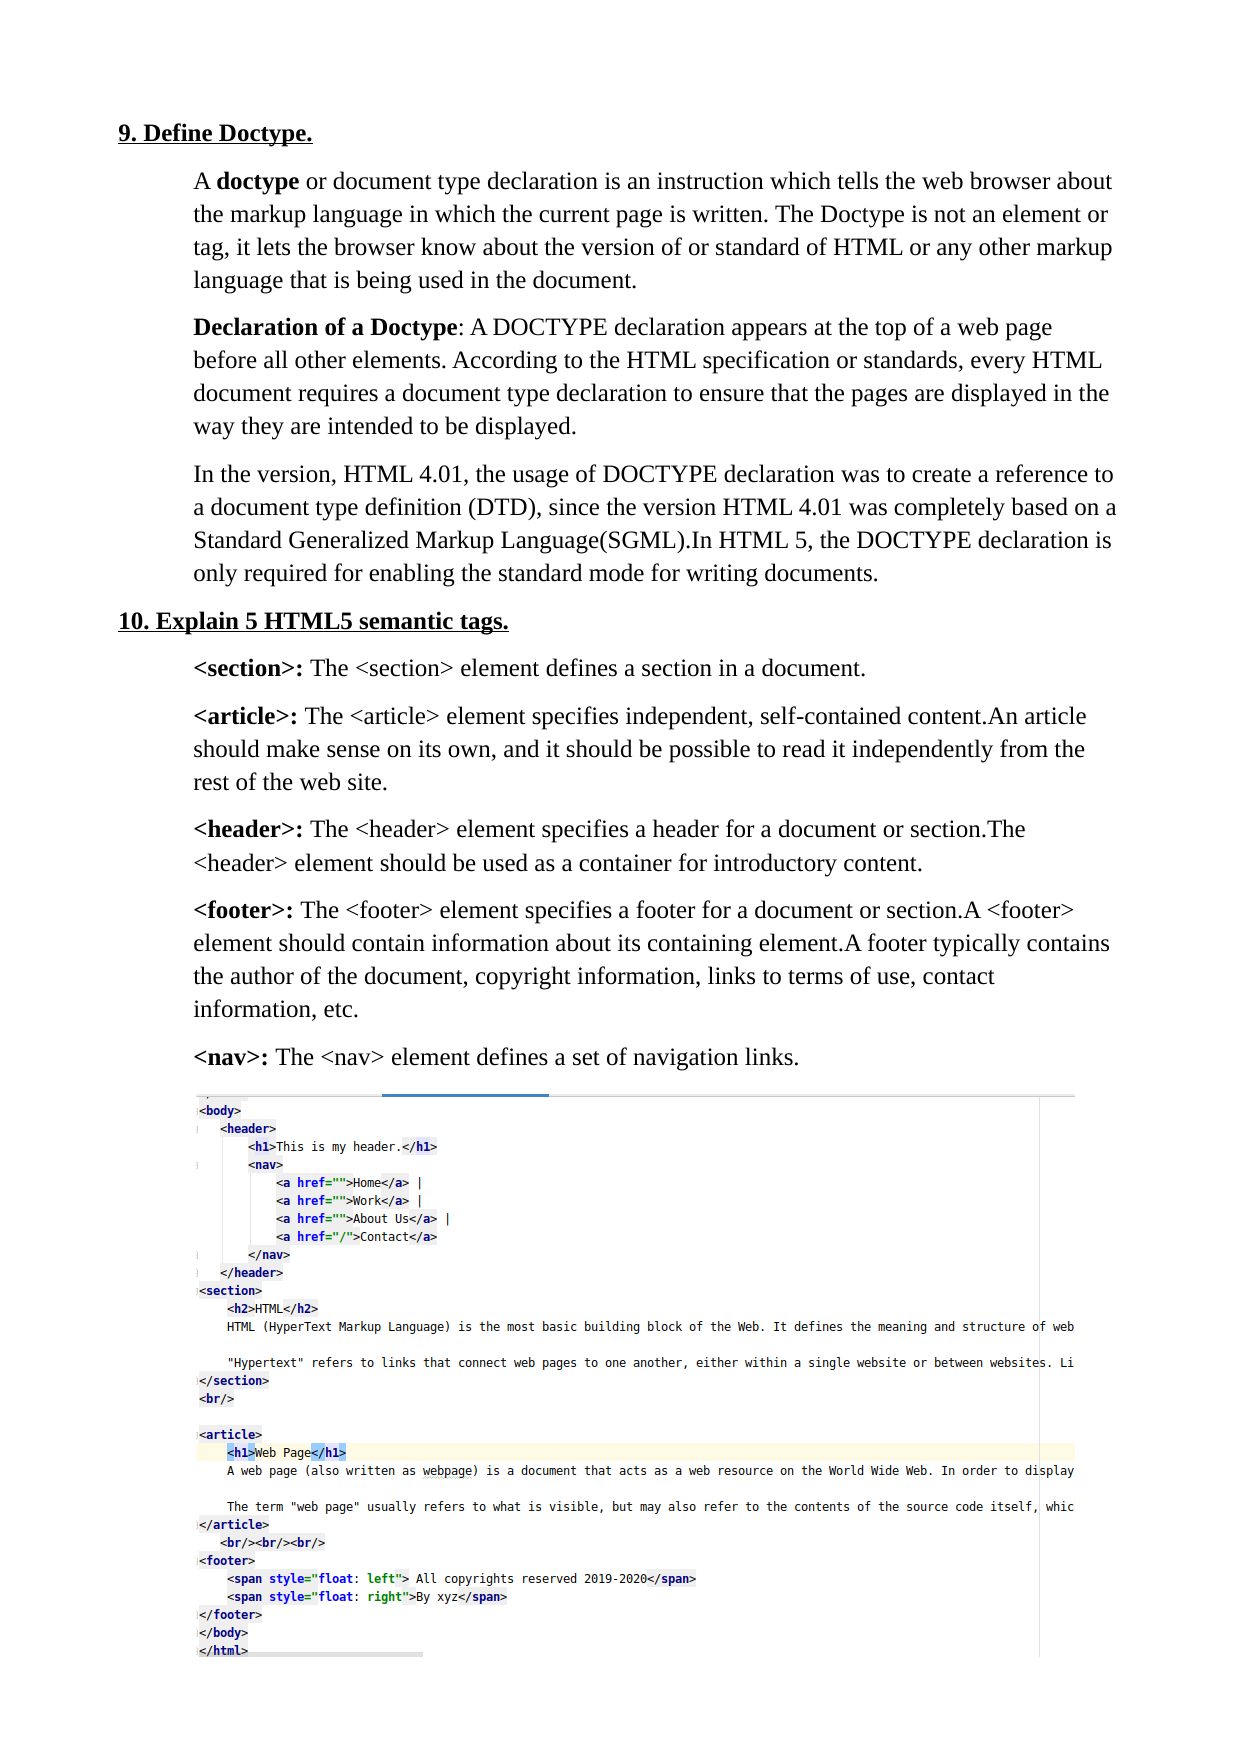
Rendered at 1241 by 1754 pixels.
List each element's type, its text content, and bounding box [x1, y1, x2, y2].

list <footer>: The <footer> element specifies a footer for a document or section.A <footer> element should contain information about its containing element.A footer typically contains the author of the document, copyright information, links to terms of use, contact information, etc. [156, 895, 1122, 1023]
list Declaration of a Doctype: A DOCTYPE declaration appears at the top of a web page before all other elements. According to the HTML specification or standards, every HTML document requires a document type declaration to ensure that the pages are displayed in the way they are intended to be displayed. [156, 312, 1122, 440]
picture [196, 1094, 1075, 1657]
list <header>: The <header> element specifies a header for a document or section.The <header> element should be used as a container for introductory content. [156, 814, 1122, 876]
list <nav>: The <nav> element defines a set of navigation links. [156, 1042, 1122, 1071]
text 10. Explain 5 HTML5 semantic tags. [118, 606, 1122, 634]
list <article>: The <article> element specifies independent, self-contained content.An article should make sense on its own, and it should be possible to read it independently from the rest of the web site. [156, 701, 1122, 796]
list A doctype or document type declaration is an instruction which tells the web browser about the markup language in which the current page is written. The Doctype is not an element or tag, it lets the browser know about the version of or standard of HTML or any other markup language that is being used in the document. [156, 166, 1122, 293]
list <section>: The <section> element defines a section in a document. [156, 653, 1122, 682]
list In the version, HTML 4.01, the usage of DOCTYPE declaration was to create a reference to a document type definition (DTD), since the version HTML 4.01 was completely based on a Standard Generalized Markup Language(SGML).In HTML 5, the DOCTYPE declaration is only required for enabling the standard mode for writing documents. [156, 459, 1122, 587]
text 9. Define Doctype. [118, 118, 1122, 147]
